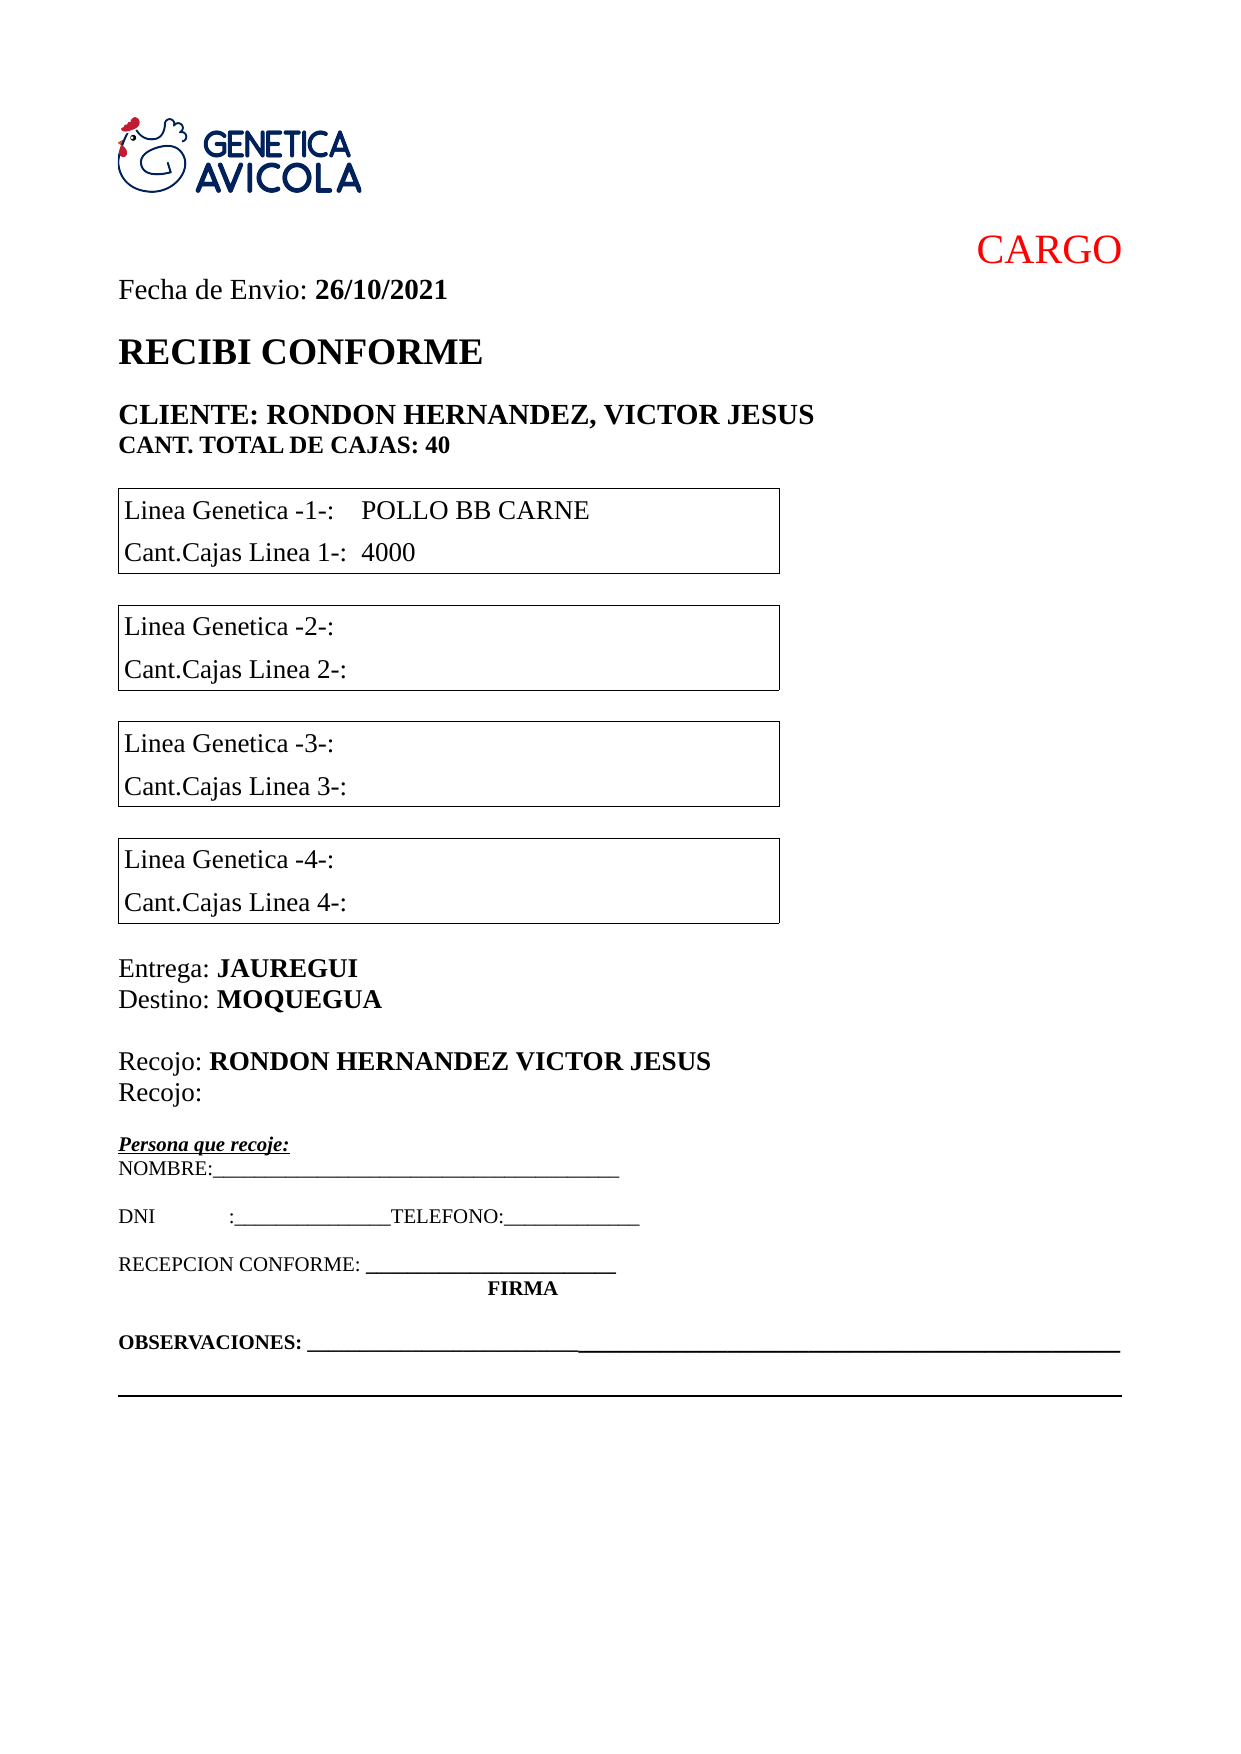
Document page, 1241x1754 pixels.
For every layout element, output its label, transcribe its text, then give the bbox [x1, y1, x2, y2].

text DNI :_______________TELEFONO:_____________ [118, 1204, 1122, 1228]
table_cell [118, 807, 356, 838]
table_cell [356, 691, 779, 721]
table_cell Cant.Cajas Linea 4-: [119, 880, 356, 923]
text Persona que recoje: [118, 1132, 1122, 1156]
table_cell [356, 764, 779, 806]
table_cell [356, 839, 779, 880]
text CANT. TOTAL DE CAJAS: 40 [118, 431, 1122, 459]
text Recojo: [118, 1076, 1122, 1108]
text Fecha de Envio: 26/10/2021 [118, 272, 1122, 306]
text Entrega: JAUREGUI [118, 952, 1122, 983]
text CLIENTE: RONDON HERNANDEZ, VICTOR JESUS [118, 397, 1122, 431]
table_cell [356, 807, 779, 838]
picture [117, 117, 362, 193]
text CARGO [118, 224, 1122, 272]
text FIRMA [118, 1276, 1122, 1300]
table_cell [356, 722, 779, 764]
table_cell [118, 574, 356, 604]
table_cell Cant.Cajas Linea 2-: [119, 647, 356, 690]
table_cell 4000 [356, 531, 779, 573]
text RECEPCION CONFORME: ________________________ [118, 1252, 1122, 1276]
table_cell [356, 880, 779, 923]
text Recojo: RONDON HERNANDEZ VICTOR JESUS [118, 1045, 1122, 1076]
table_header POLLO BB CARNE [356, 489, 779, 531]
table_cell Linea Genetica -3-: [119, 722, 356, 764]
text OBSERVACIONES: __________________________________________________________________ [118, 1324, 1122, 1355]
table_cell [356, 574, 779, 604]
text RECIBI CONFORME [118, 330, 1122, 373]
text NOMBRE:_______________________________________ [118, 1156, 1122, 1180]
table_header Linea Genetica -1-: [119, 489, 356, 531]
table_cell Linea Genetica -2-: [119, 606, 356, 647]
table_cell Cant.Cajas Linea 1-: [119, 531, 356, 573]
text Destino: MOQUEGUA [118, 983, 1122, 1014]
table_cell [118, 691, 356, 721]
table_cell [356, 647, 779, 690]
table_cell Cant.Cajas Linea 3-: [119, 764, 356, 806]
table_cell [356, 606, 779, 647]
table_cell Linea Genetica -4-: [119, 839, 356, 880]
